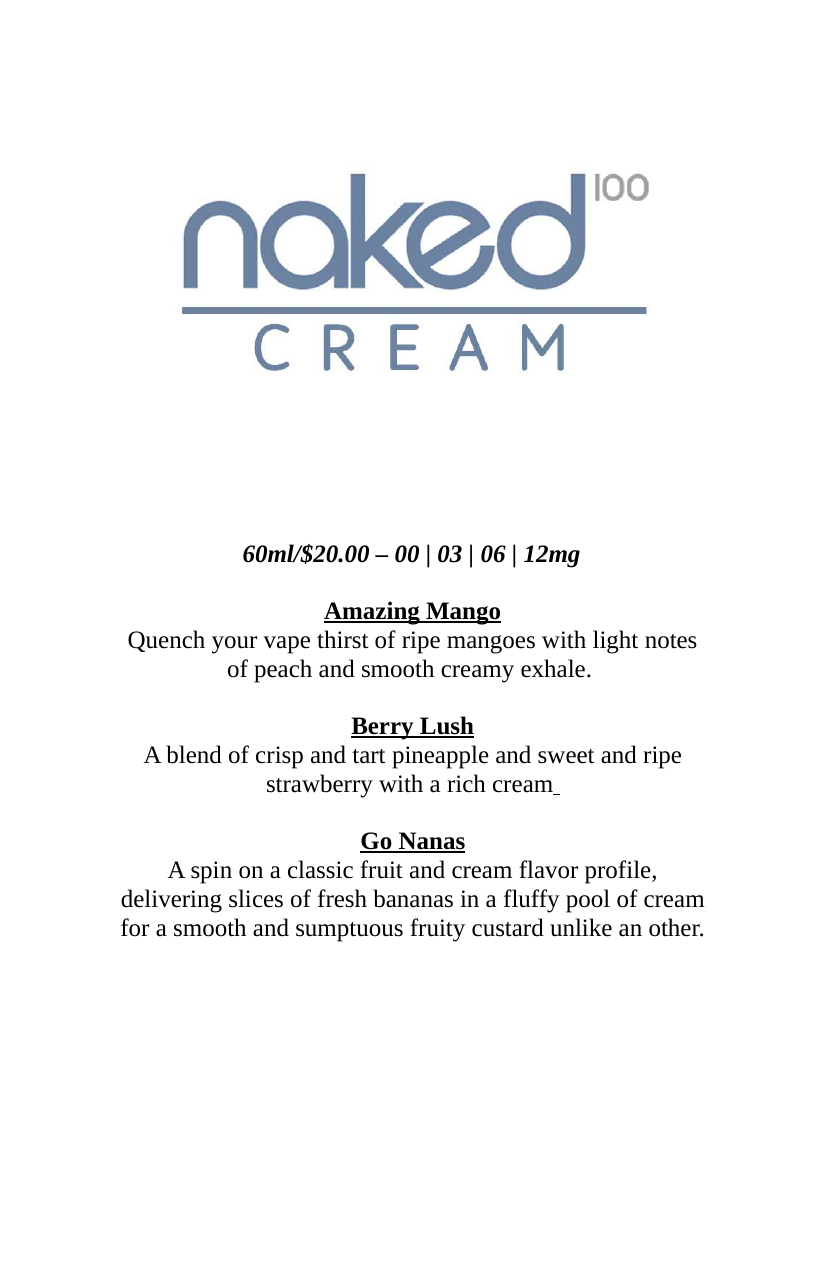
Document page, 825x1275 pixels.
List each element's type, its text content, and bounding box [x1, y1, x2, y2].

text Go Nanas [118, 826, 707, 855]
text 60ml/$20.00 – 00 | 03 | 06 | 12mg [118, 539, 707, 568]
text Amazing Mango [118, 596, 707, 625]
text Quench your vape thirst of ripe mangoes with light notes of peach and smooth creamy exhale. [118, 625, 707, 683]
text A spin on a classic fruit and cream flavor profile, delivering slices of fresh bananas in a fluffy pool of cream for a smooth and sumptuous fruity custard unlike an other. [118, 855, 707, 941]
text A blend of crisp and tart pineapple and sweet and ripe strawberry with a rich cream [118, 740, 707, 798]
picture [160, 0, 671, 511]
text Berry Lush [118, 711, 707, 740]
